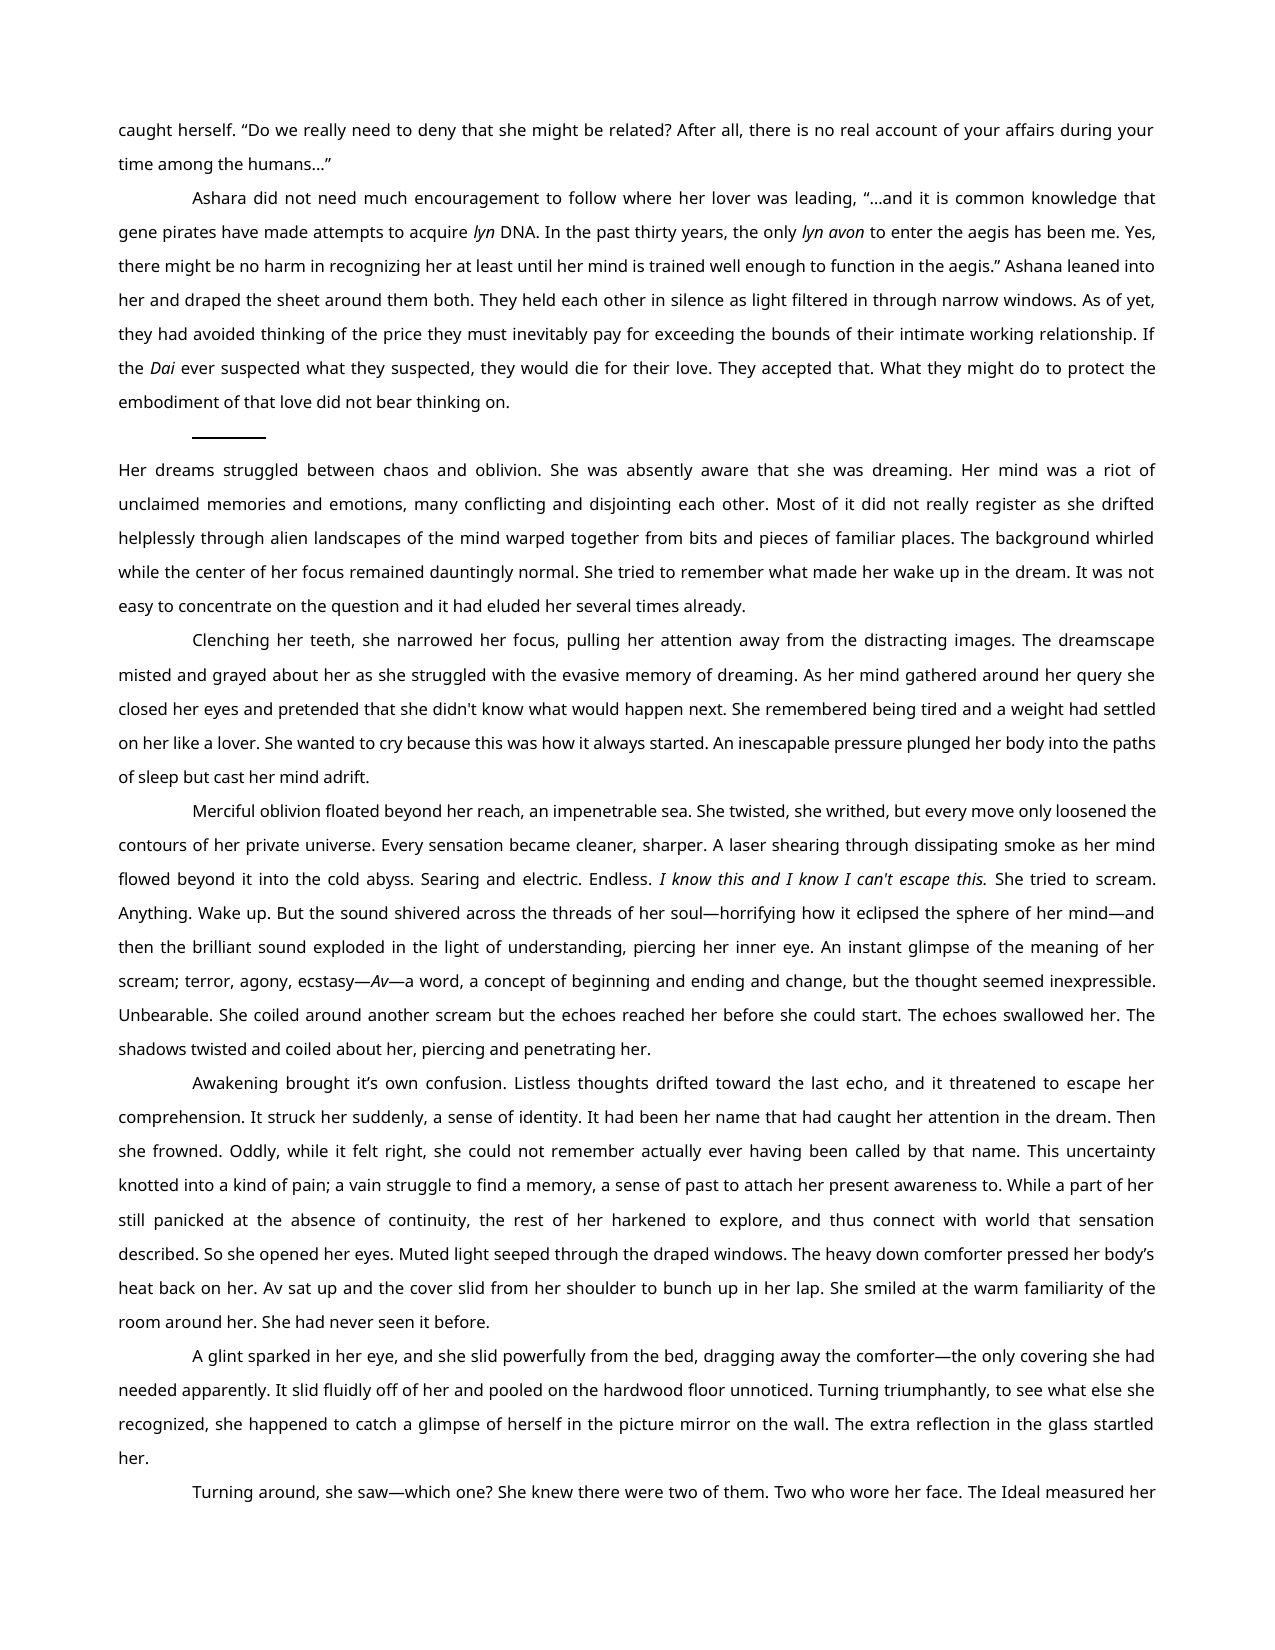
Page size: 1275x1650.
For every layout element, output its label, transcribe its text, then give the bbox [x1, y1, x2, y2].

text Merciful oblivion floated beyond her reach, an impenetrable sea. She twisted, she writhed, but every move only loosened the contours of her private universe. Every sensation became cleaner, sharper. A laser shearing through dissipating smoke as her mind flowed beyond it into the cold abyss. Searing and electric. Endless. I know this and I know I can't escape this. She tried to scream. Anything. Wake up. But the sound shivered across the threads of her soul—horrifying how it eclipsed the sphere of her mind—and then the brilliant sound exploded in the light of understanding, piercing her inner eye. An instant glimpse of the meaning of her scream; terror, agony, ecstasy—Av—a word, a concept of beginning and ending and change, but the thought seemed inexpressible. Unbearable. She coiled around another scream but the echoes reached her before she could start. The echoes swallowed her. The shadows twisted and coiled about her, piercing and penetrating her. [118, 799, 1157, 1061]
text Turning around, she saw—which one? She knew there were two of them. Two who wore her face. The Ideal measured her [118, 1481, 1157, 1503]
text Clenching her teeth, she narrowed her focus, pulling her attention away from the distracting images. The dreamscape misted and grayed about her as she struggled with the evasive memory of dreaming. As her mind gathered around her query she closed her eyes and pretended that she didn't know what would happen next. She remembered being tired and a weight had settled on her like a lover. She wanted to cry because this was how it always started. An inescapable pressure plunged her body into the paths of sleep but cast her mind adrift. [118, 629, 1157, 788]
text Ashara did not need much encouragement to follow where her lover was leading, “…and it is common knowledge that gene pirates have made attempts to acquire lyn DNA. In the past thirty years, the only lyn avon to enter the aegis has been me. Yes, there might be no harm in recognizing her at least until her mind is trained well enough to function in the aegis.” Ashana leaned into her and draped the sheet around them both. They held each other in silence as light filtered in through narrow windows. As of yet, they had avoided thinking of the price they must inevitably pay for exceeding the bounds of their intimate working relationship. If the Dai ever suspected what they suspected, they would die for their love. They accepted that. What they might do to protect the embodiment of that love did not bear thinking on. [118, 186, 1157, 413]
text Awakening brought it’s own confusion. Listless thoughts drifted toward the last echo, and it threatened to escape her comprehension. It struck her suddenly, a sense of identity. It had been her name that had caught her attention in the dream. Then she frowned. Oddly, while it felt right, she could not remember actually ever having been called by that name. This uncertainty knotted into a kind of pain; a vain struggle to find a memory, a sense of past to attach her present awareness to. While a part of her still panicked at the absence of continuity, the rest of her harkened to explore, and thus connect with world that sensation described. So she opened her eyes. Muted light seeped through the draped windows. The heavy down comforter pressed her body’s heat back on her. Av sat up and the cover slid from her shoulder to bunch up in her lap. She smiled at the warm familiarity of the room around her. She had never seen it before. [118, 1072, 1157, 1333]
text Her dreams struggled between chaos and oblivion. She was absently aware that she was dreaming. Her mind was a riot of unclaimed memories and emotions, many conflicting and disjointing each other. Most of it did not really register as she drifted helplessly through alien landscapes of the mind warped together from bits and pieces of familiar places. The background whirled while the center of her focus remained dauntingly normal. She tried to remember what made her wake up in the dream. It was not easy to concentrate on the question and it had eluded her several times already. [118, 459, 1157, 618]
text caught herself. “Do we really need to deny that she might be related? After all, there is no real account of your affairs during your time among the humans...” [118, 118, 1157, 175]
text A glint sparked in her eye, and she slid powerfully from the bed, dragging away the comforter—the only covering she had needed apparently. It slid fluidly off of her and pooled on the hardwood floor unnoticed. Turning triumphantly, to see what else she recognized, she happened to catch a glimpse of herself in the picture mirror on the wall. The extra reflection in the glass startled her. [118, 1344, 1157, 1469]
